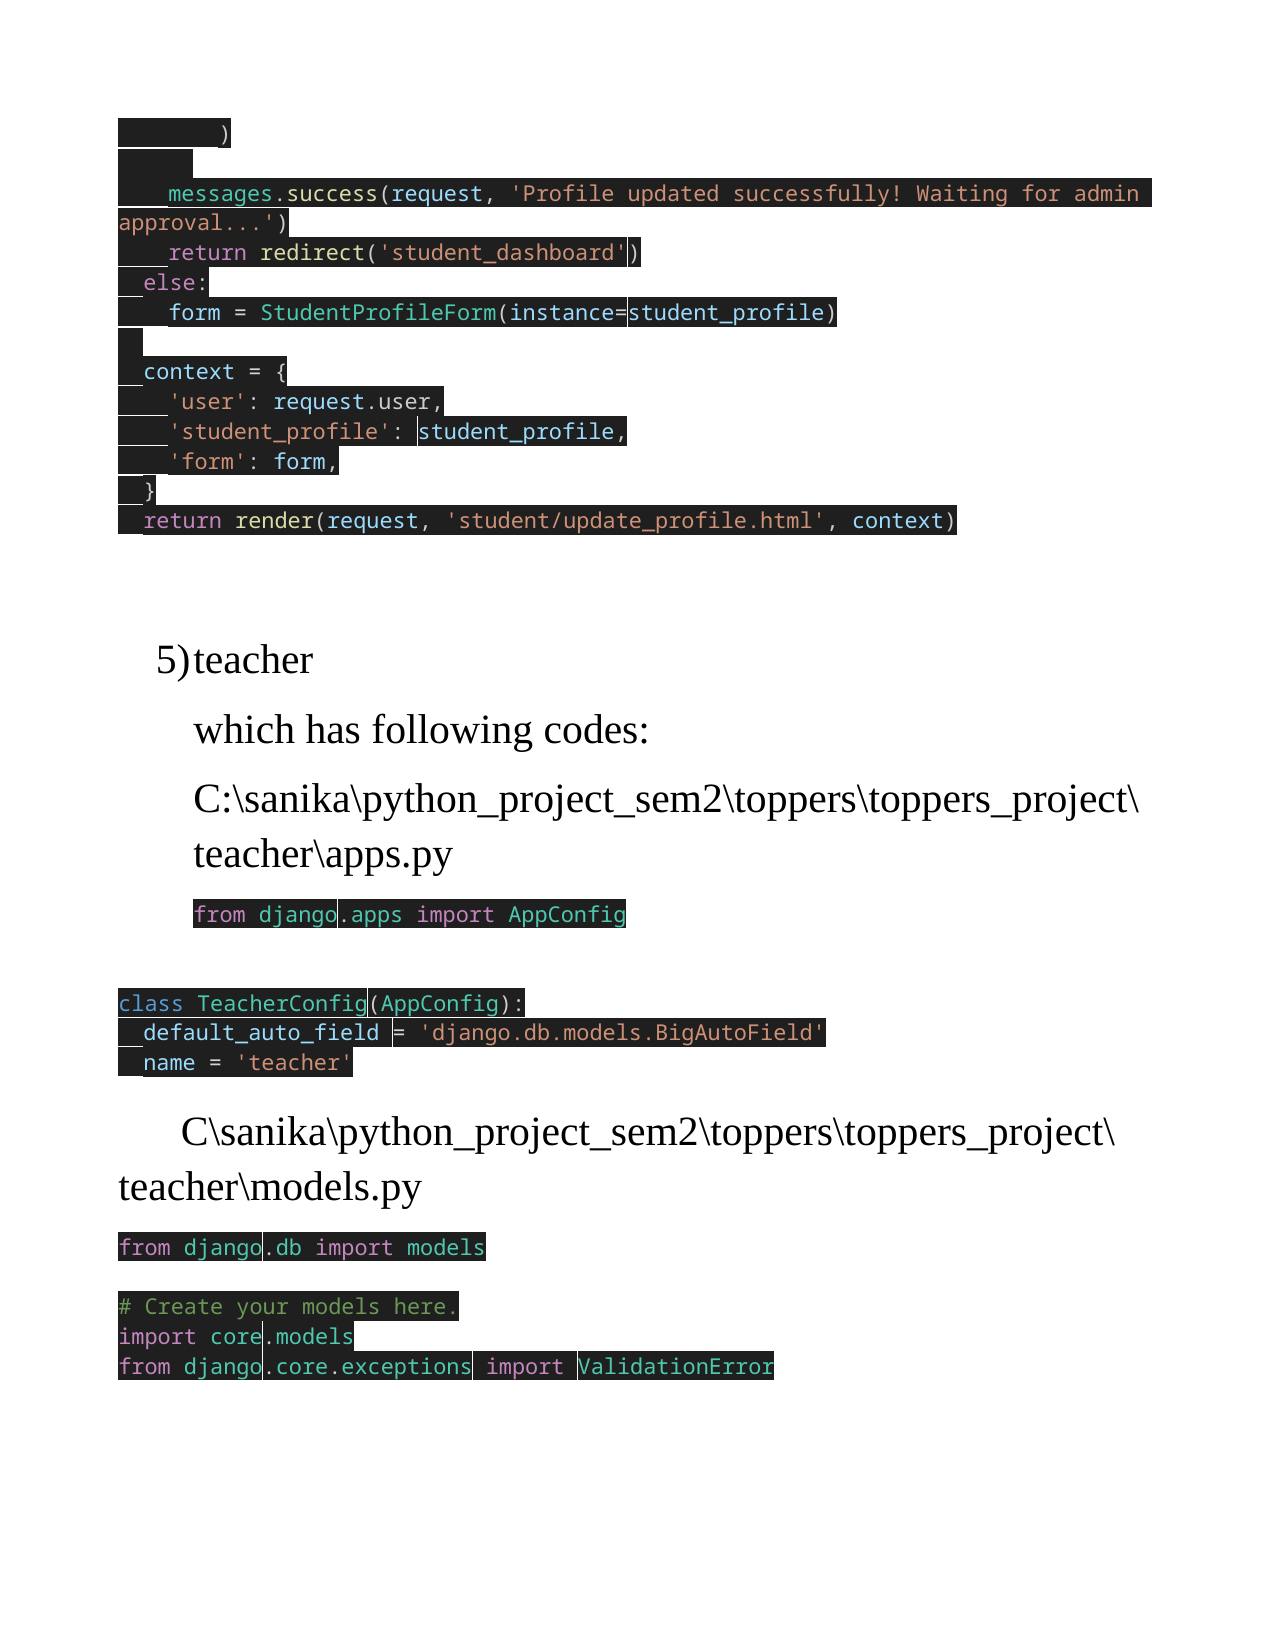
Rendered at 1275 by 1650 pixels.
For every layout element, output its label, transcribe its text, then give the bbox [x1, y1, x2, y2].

text name = 'teacher' [118, 1047, 1157, 1077]
text messages.success(request, 'Profile updated successfully! Waiting for admin approval...') [118, 178, 1157, 237]
text form = StudentProfileForm(instance=student_profile) [118, 297, 1157, 327]
text 'student_profile': student_profile, [118, 416, 1157, 446]
list teacher [156, 634, 1157, 682]
text class TeacherConfig(AppConfig): [118, 988, 1157, 1017]
text 'form': form, [118, 446, 1157, 475]
text 'user': request.user, [118, 386, 1157, 416]
list which has following codes: [156, 704, 1157, 752]
text # Create your models here. [118, 1291, 1157, 1321]
text context = { [118, 356, 1157, 386]
text from django.db import models [118, 1232, 1157, 1261]
list C:\sanika\python_project_sem2\toppers\toppers_project\teacher\apps.py [156, 774, 1157, 877]
text } [118, 475, 1157, 505]
text from django.core.exceptions import ValidationError [118, 1351, 1157, 1380]
text return redirect('student_dashboard') [118, 237, 1157, 267]
text C\sanika\python_project_sem2\toppers\toppers_project\teacher\models.py [118, 1107, 1157, 1210]
text ) [118, 118, 1157, 148]
list from django.apps import AppConfig [156, 899, 1157, 928]
text import core.models [118, 1321, 1157, 1351]
text default_auto_field = 'django.db.models.BigAutoField' [118, 1017, 1157, 1047]
text return render(request, 'student/update_profile.html', context) [118, 505, 1157, 535]
text else: [118, 267, 1157, 297]
